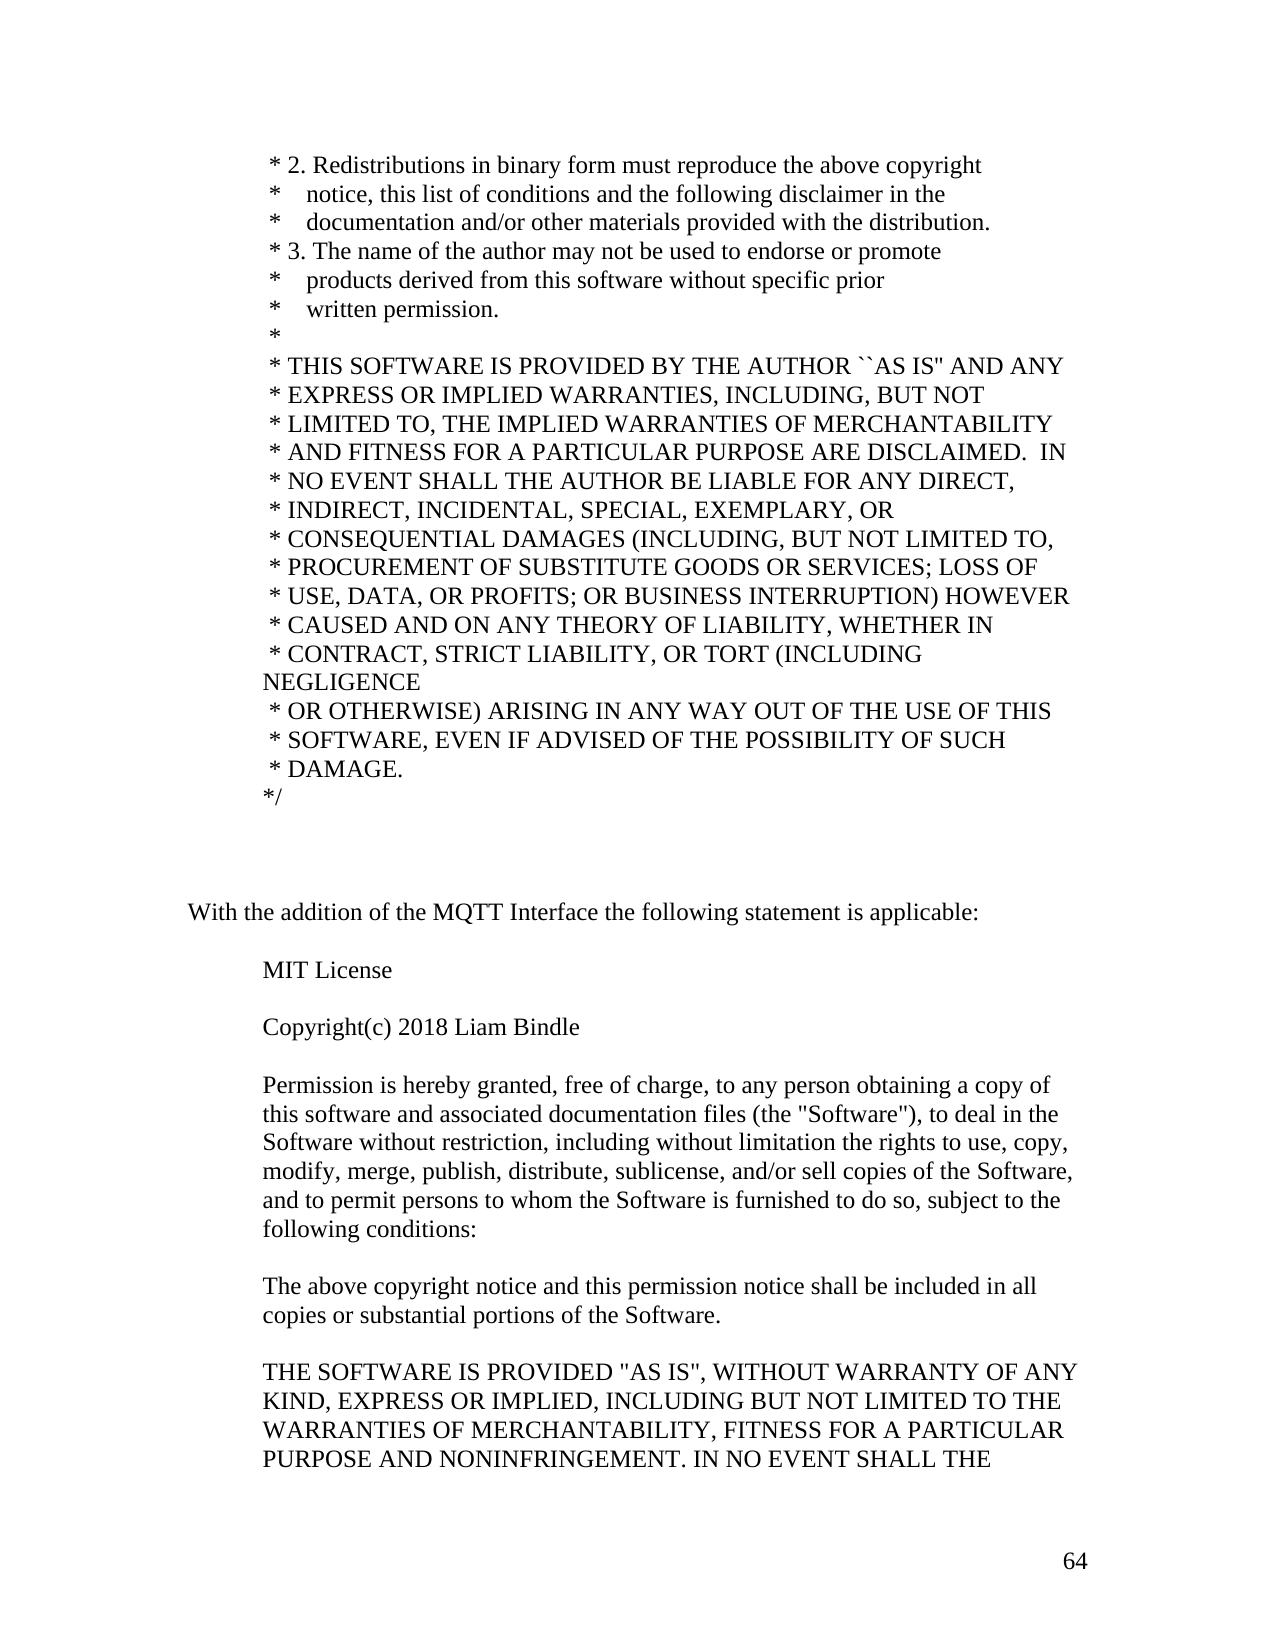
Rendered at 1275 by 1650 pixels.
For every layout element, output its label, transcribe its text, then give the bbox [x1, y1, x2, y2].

text Permission is hereby granted, free of charge, to any person obtaining a copy of this software and associated documentation files (the "Software"), to deal in the Software without restriction, including without limitation the rights to use, copy, modify, merge, publish, distribute, sublicense, and/or sell copies of the Software, and to permit persons to whom the Software is furnished to do so, subject to the following conditions: [262, 1070, 1087, 1242]
text * INDIRECT, INCIDENTAL, SPECIAL, EXEMPLARY, OR [262, 495, 1087, 524]
text MIT License [262, 955, 1087, 984]
text * PROCUREMENT OF SUBSTITUTE GOODS OR SERVICES; LOSS OF [262, 552, 1087, 581]
text * AND FITNESS FOR A PARTICULAR PURPOSE ARE DISCLAIMED. IN [262, 437, 1087, 466]
text * USE, DATA, OR PROFITS; OR BUSINESS INTERRUPTION) HOWEVER [262, 581, 1087, 610]
text * DAMAGE. [262, 754, 1087, 782]
text * NO EVENT SHALL THE AUTHOR BE LIABLE FOR ANY DIRECT, [262, 466, 1087, 495]
text * written permission. [262, 294, 1087, 322]
text * [262, 322, 1087, 351]
text * LIMITED TO, THE IMPLIED WARRANTIES OF MERCHANTABILITY [262, 409, 1087, 437]
text * 2. Redistributions in binary form must reproduce the above copyright [262, 150, 1087, 179]
text THE SOFTWARE IS PROVIDED "AS IS", WITHOUT WARRANTY OF ANY KIND, EXPRESS OR IMPLIED, INCLUDING BUT NOT LIMITED TO THE WARRANTIES OF MERCHANTABILITY, FITNESS FOR A PARTICULAR PURPOSE AND NONINFRINGEMENT. IN NO EVENT SHALL THE [262, 1357, 1087, 1472]
text Copyright(c) 2018 Liam Bindle [262, 1012, 1087, 1041]
text * THIS SOFTWARE IS PROVIDED BY THE AUTHOR ``AS IS'' AND ANY [262, 351, 1087, 380]
text * CONTRACT, STRICT LIABILITY, OR TORT (INCLUDING NEGLIGENCE [262, 639, 1087, 696]
text * CAUSED AND ON ANY THEORY OF LIABILITY, WHETHER IN [262, 610, 1087, 639]
text * 3. The name of the author may not be used to endorse or promote [262, 236, 1087, 265]
text * documentation and/or other materials provided with the distribution. [262, 207, 1087, 236]
text The above copyright notice and this permission notice shall be included in all copies or substantial portions of the Software. [262, 1271, 1087, 1329]
text * OR OTHERWISE) ARISING IN ANY WAY OUT OF THE USE OF THIS [262, 696, 1087, 725]
text * EXPRESS OR IMPLIED WARRANTIES, INCLUDING, BUT NOT [262, 380, 1087, 409]
text * SOFTWARE, EVEN IF ADVISED OF THE POSSIBILITY OF SUCH [262, 725, 1087, 754]
text */ [262, 782, 1087, 811]
text * notice, this list of conditions and the following disclaimer in the [262, 179, 1087, 207]
text * products derived from this software without specific prior [262, 265, 1087, 294]
text * CONSEQUENTIAL DAMAGES (INCLUDING, BUT NOT LIMITED TO, [262, 524, 1087, 552]
text With the addition of the MQTT Interface the following statement is applicable: [187, 897, 1087, 926]
